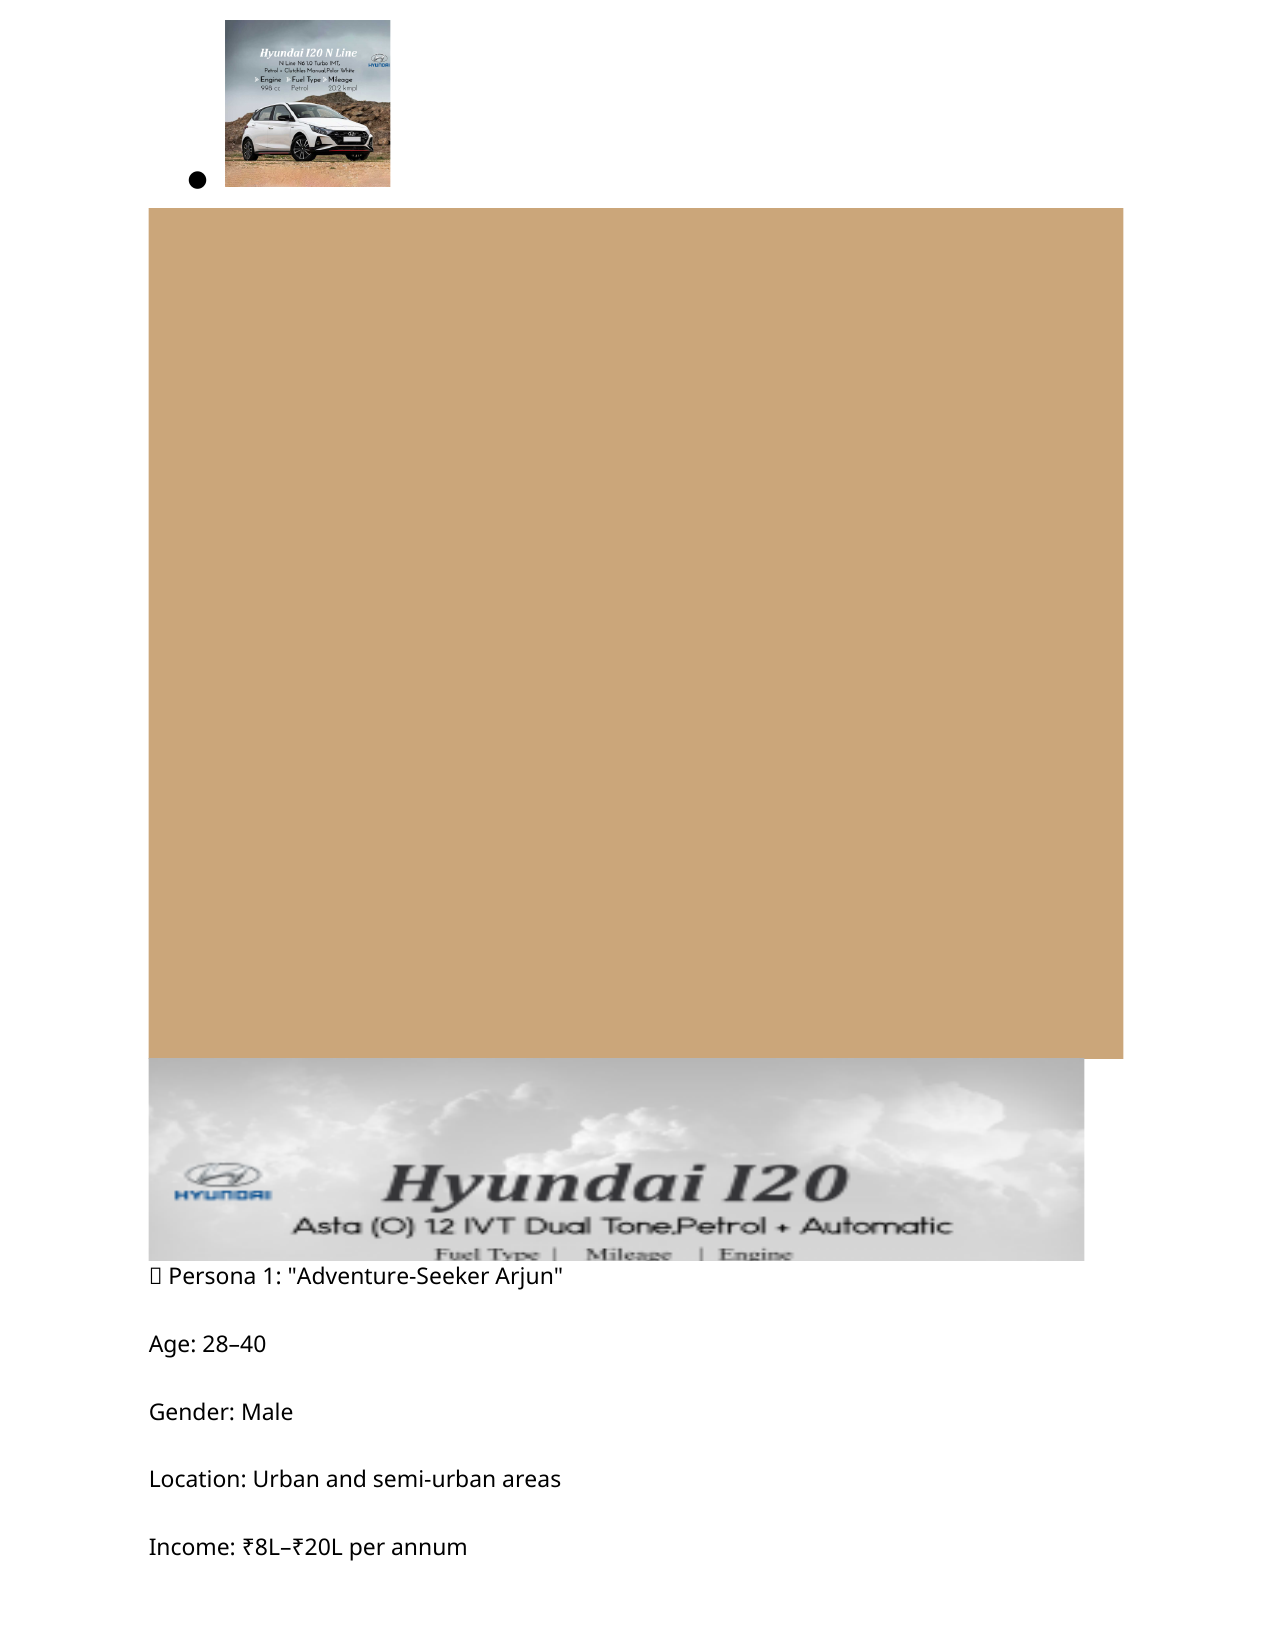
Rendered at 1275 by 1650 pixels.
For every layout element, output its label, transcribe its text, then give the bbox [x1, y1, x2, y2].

picture [148, 208, 1124, 1261]
text Age: 28–40 [148, 1328, 1125, 1359]
text Income: ₹8L–₹20L per annum [148, 1531, 1125, 1562]
text 🚗 Persona 1: "Adventure-Seeker Arjun" [148, 1260, 1125, 1291]
picture [225, 20, 391, 187]
text Location: Urban and semi-urban areas [148, 1463, 1125, 1494]
text Gender: Male [148, 1395, 1125, 1427]
